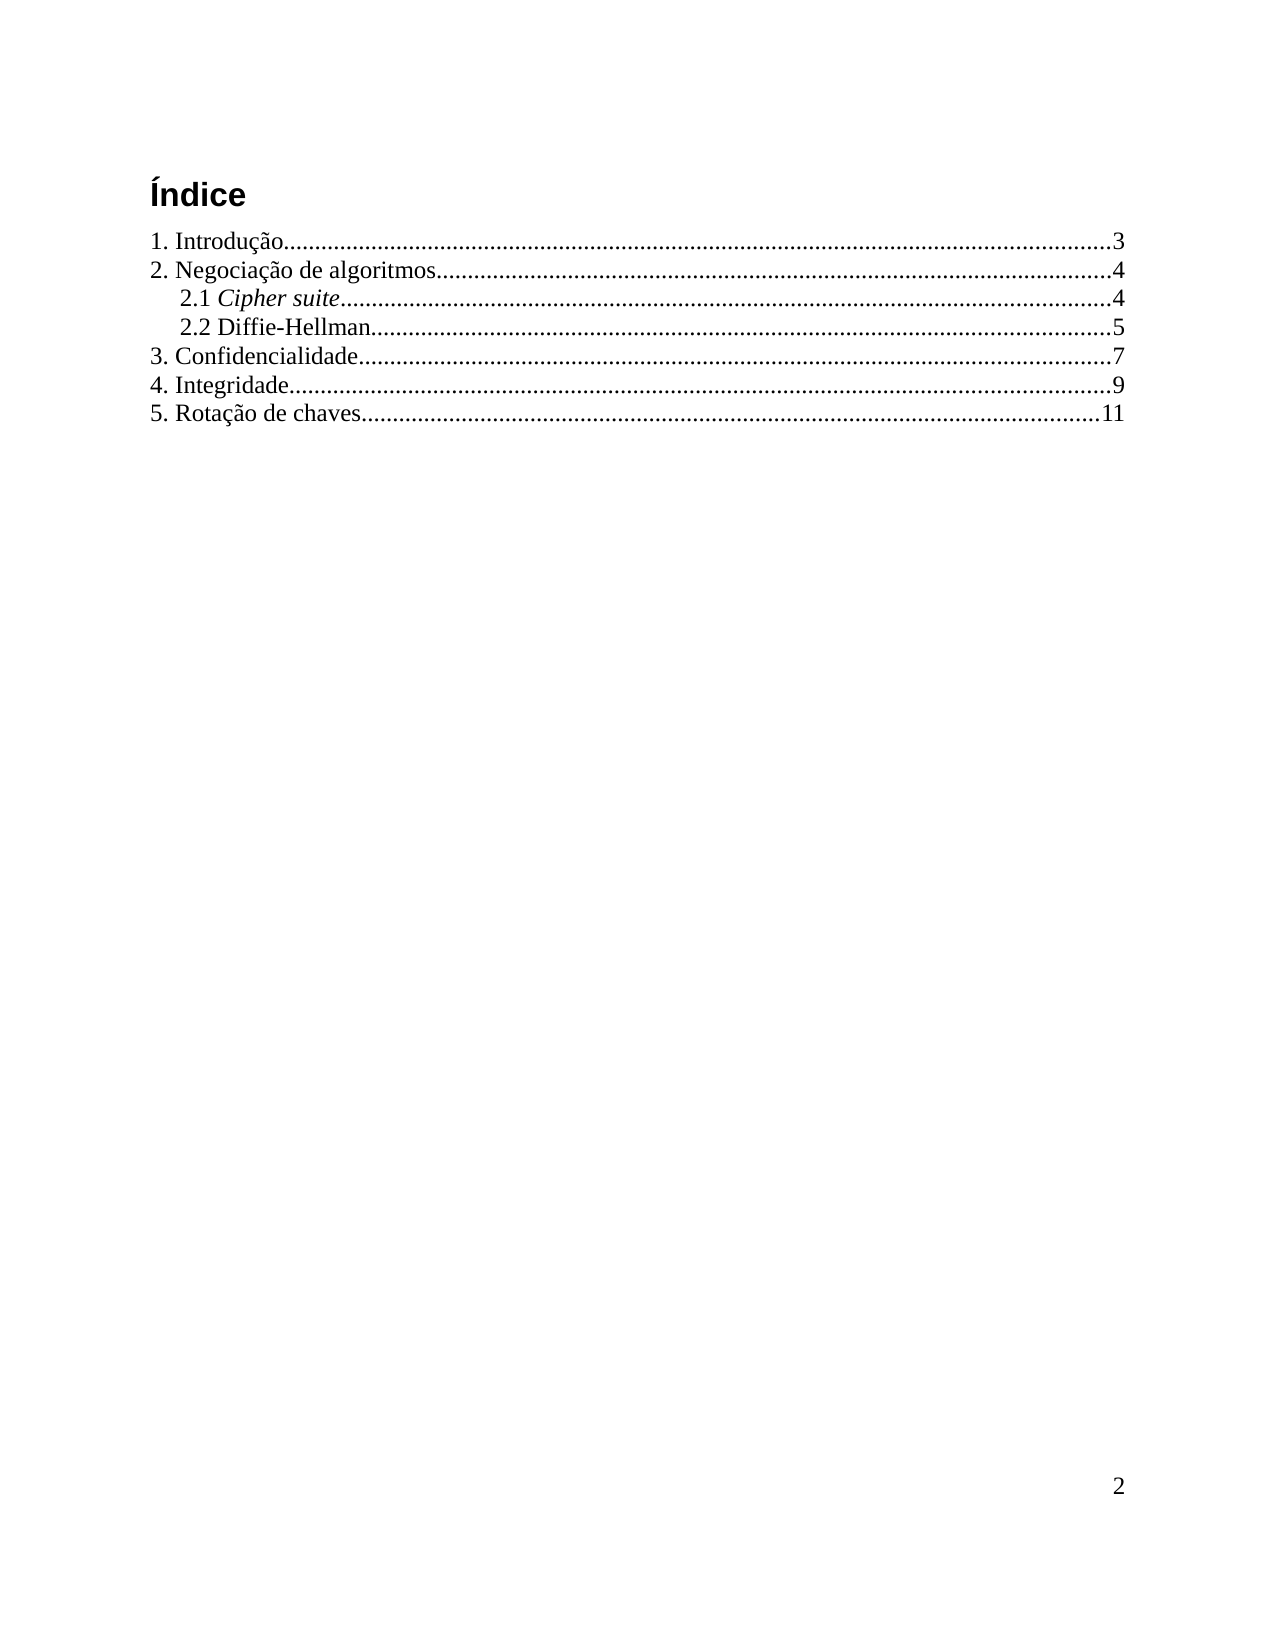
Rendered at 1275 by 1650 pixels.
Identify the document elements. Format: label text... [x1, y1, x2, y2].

text 5. Rotação de chaves 11 [150, 398, 1125, 427]
text 2.1 Cipher suite 4 [179, 283, 1125, 312]
text 4. Integridade 9 [150, 370, 1125, 398]
text 2.2 Diffie-Hellman 5 [179, 312, 1125, 341]
subtitle Índice [150, 175, 1125, 213]
text 3. Confidencialidade 7 [150, 341, 1125, 370]
text 2. Negociação de algoritmos 4 [150, 255, 1125, 283]
text 1. Introdução 3 [150, 226, 1125, 255]
